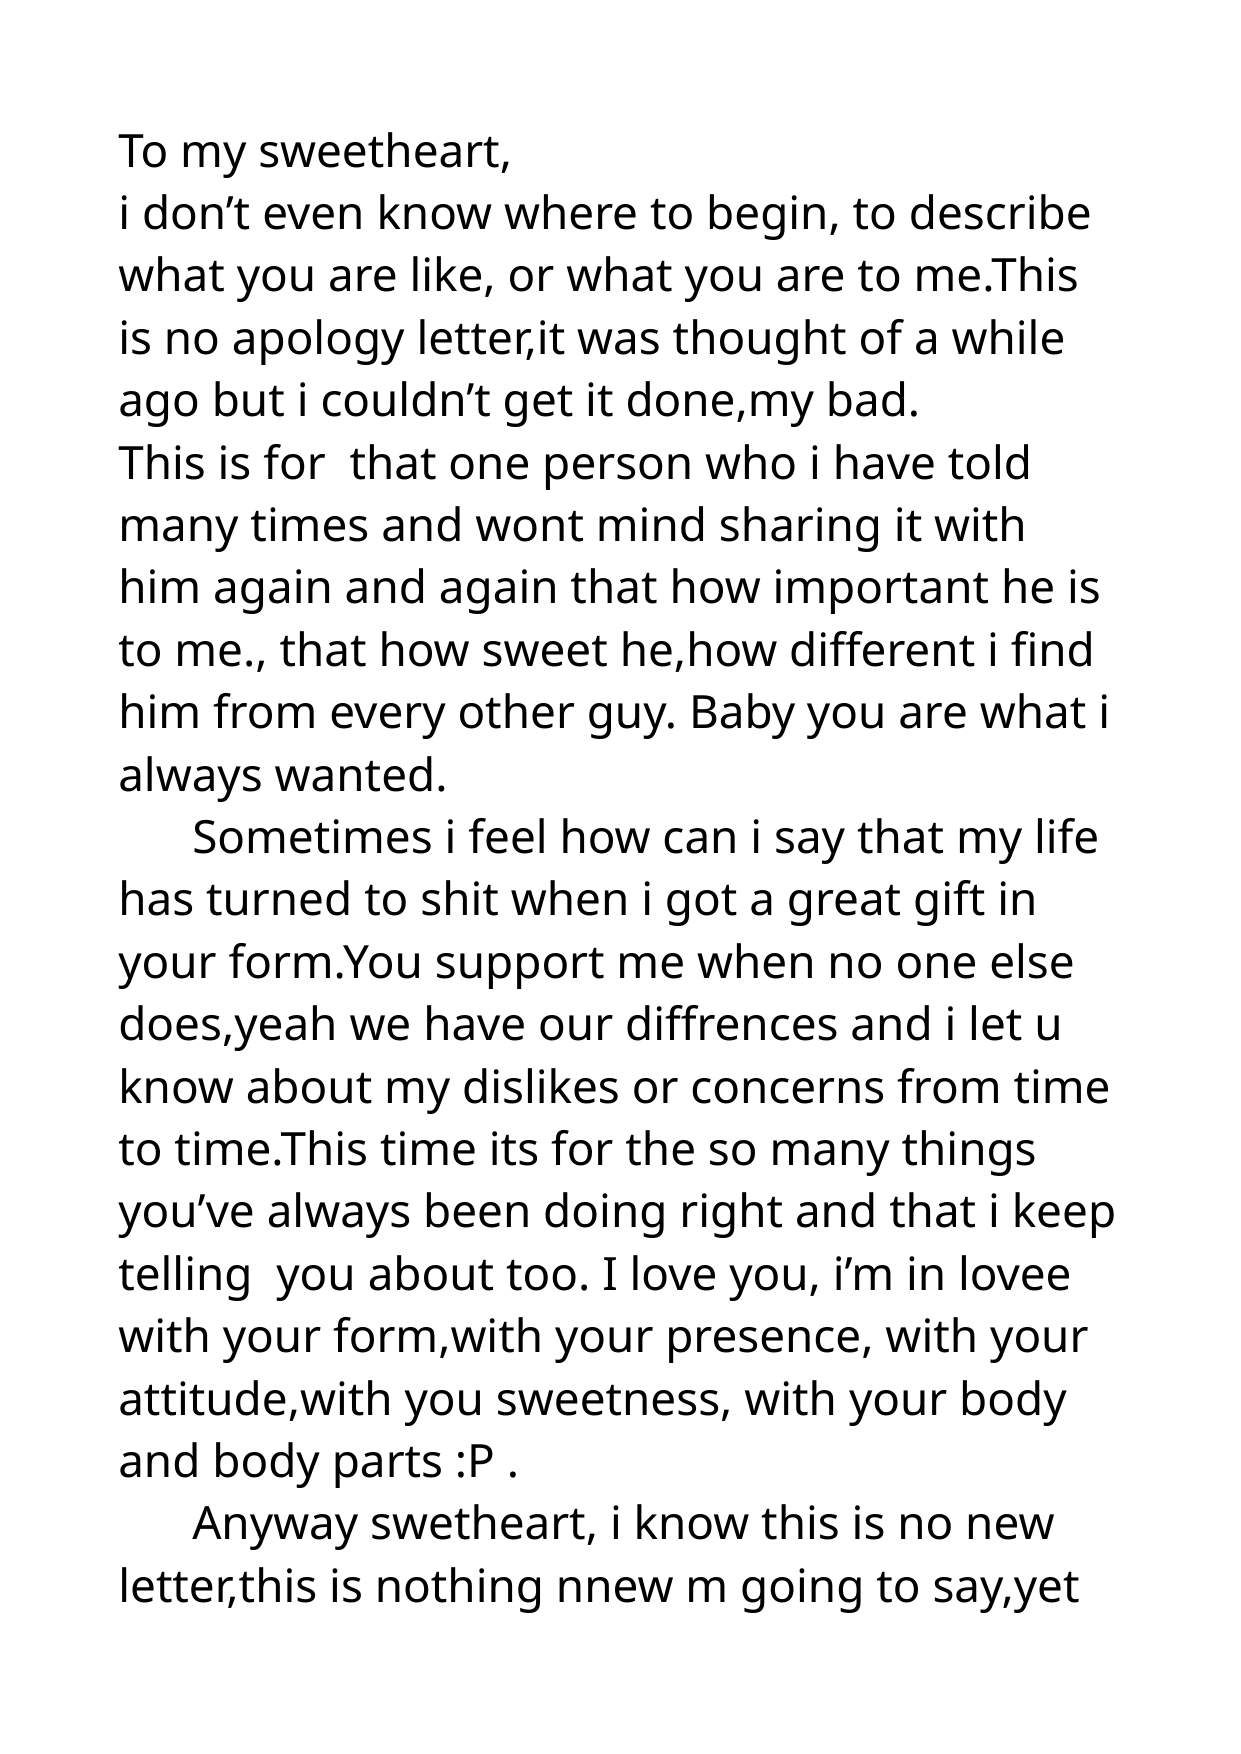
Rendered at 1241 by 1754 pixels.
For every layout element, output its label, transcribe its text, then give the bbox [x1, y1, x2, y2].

text This is for that one person who i have told many times and wont mind sharing it with him again and again that how important he is to me., that how sweet he,how different i find him from every other guy. Baby you are what i always wanted. [118, 430, 1122, 804]
text i don’t even know where to begin, to describe what you are like, or what you are to me.This is no apology letter,it was thought of a while ago but i couldn’t get it done,my bad. [118, 181, 1122, 430]
text Sometimes i feel how can i say that my life has turned to shit when i got a great gift in your form.You support me when no one else does,yeah we have our diffrences and i let u know about my dislikes or concerns from time to time.This time its for the so many things you’ve always been doing right and that i keep telling you about too. I love you, i’m in lovee with your form,with your presence, with your attitude,with you sweetness, with your body and body parts :P . [118, 804, 1122, 1491]
text To my sweetheart, [118, 118, 1122, 181]
text Anyway swetheart, i know this is no new letter,this is nothing nnew m going to say,yet [118, 1491, 1122, 1616]
